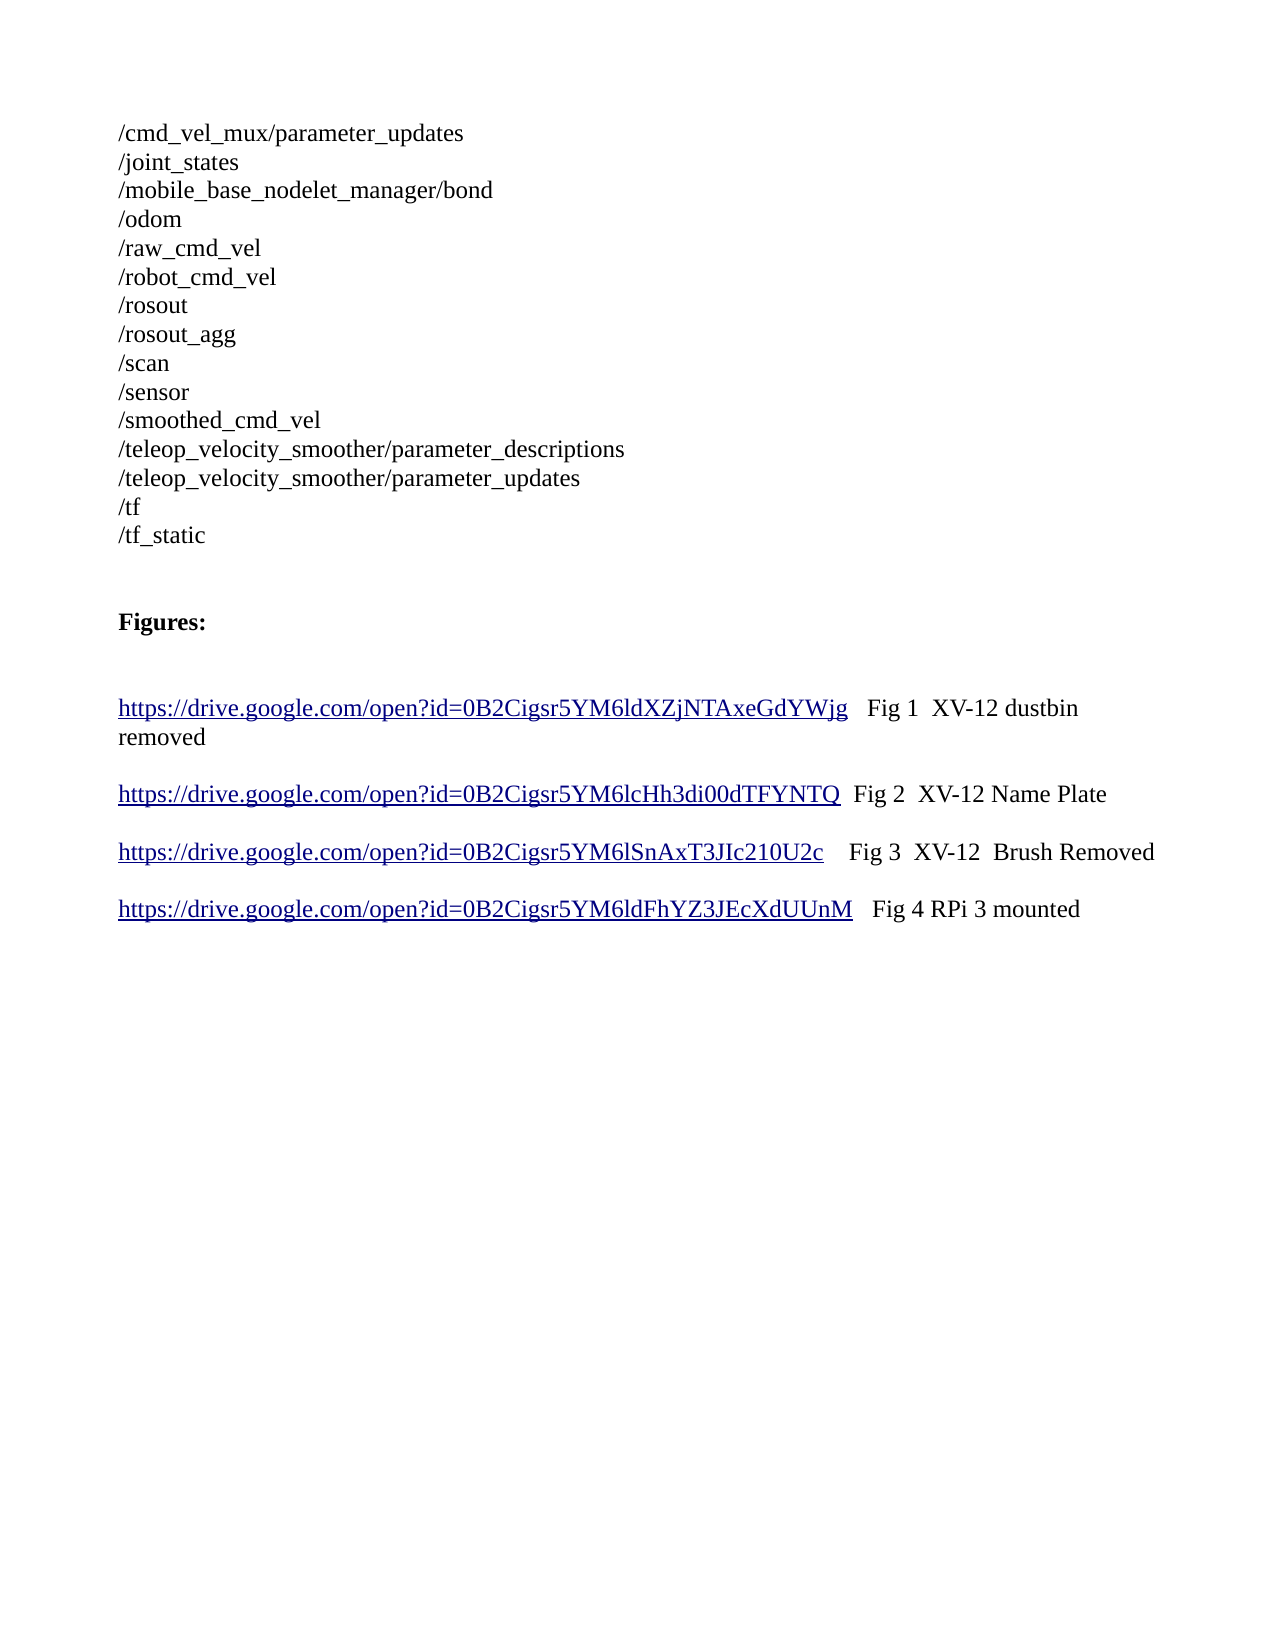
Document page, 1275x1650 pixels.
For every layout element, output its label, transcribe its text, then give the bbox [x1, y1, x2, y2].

text /teleop_velocity_smoother/parameter_updates [118, 463, 1157, 492]
text /sensor [118, 377, 1157, 406]
text https://drive.google.com/open?id=0B2Cigsr5YM6lcHh3di00dTFYNTQ Fig 2 XV-12 Name Plate [118, 779, 1157, 808]
text /raw_cmd_vel [118, 233, 1157, 262]
text /scan [118, 348, 1157, 377]
text https://drive.google.com/open?id=0B2Cigsr5YM6ldFhYZ3JEcXdUUnM Fig 4 RPi 3 mounted [118, 894, 1157, 923]
text /smoothed_cmd_vel [118, 406, 1157, 434]
text /tf [118, 492, 1157, 521]
text /odom [118, 204, 1157, 233]
text /teleop_velocity_smoother/parameter_descriptions [118, 434, 1157, 463]
text Figures: [118, 607, 1157, 636]
text /tf_static [118, 521, 1157, 549]
text /robot_cmd_vel [118, 262, 1157, 291]
text /cmd_vel_mux/parameter_updates [118, 118, 1157, 147]
text /rosout [118, 291, 1157, 319]
text https://drive.google.com/open?id=0B2Cigsr5YM6lSnAxT3JIc210U2c Fig 3 XV-12 Brush Removed [118, 837, 1157, 866]
text /joint_states [118, 147, 1157, 176]
text https://drive.google.com/open?id=0B2Cigsr5YM6ldXZjNTAxeGdYWjg Fig 1 XV-12 dustbin removed [118, 693, 1157, 751]
text /rosout_agg [118, 319, 1157, 348]
text /mobile_base_nodelet_manager/bond [118, 176, 1157, 204]
